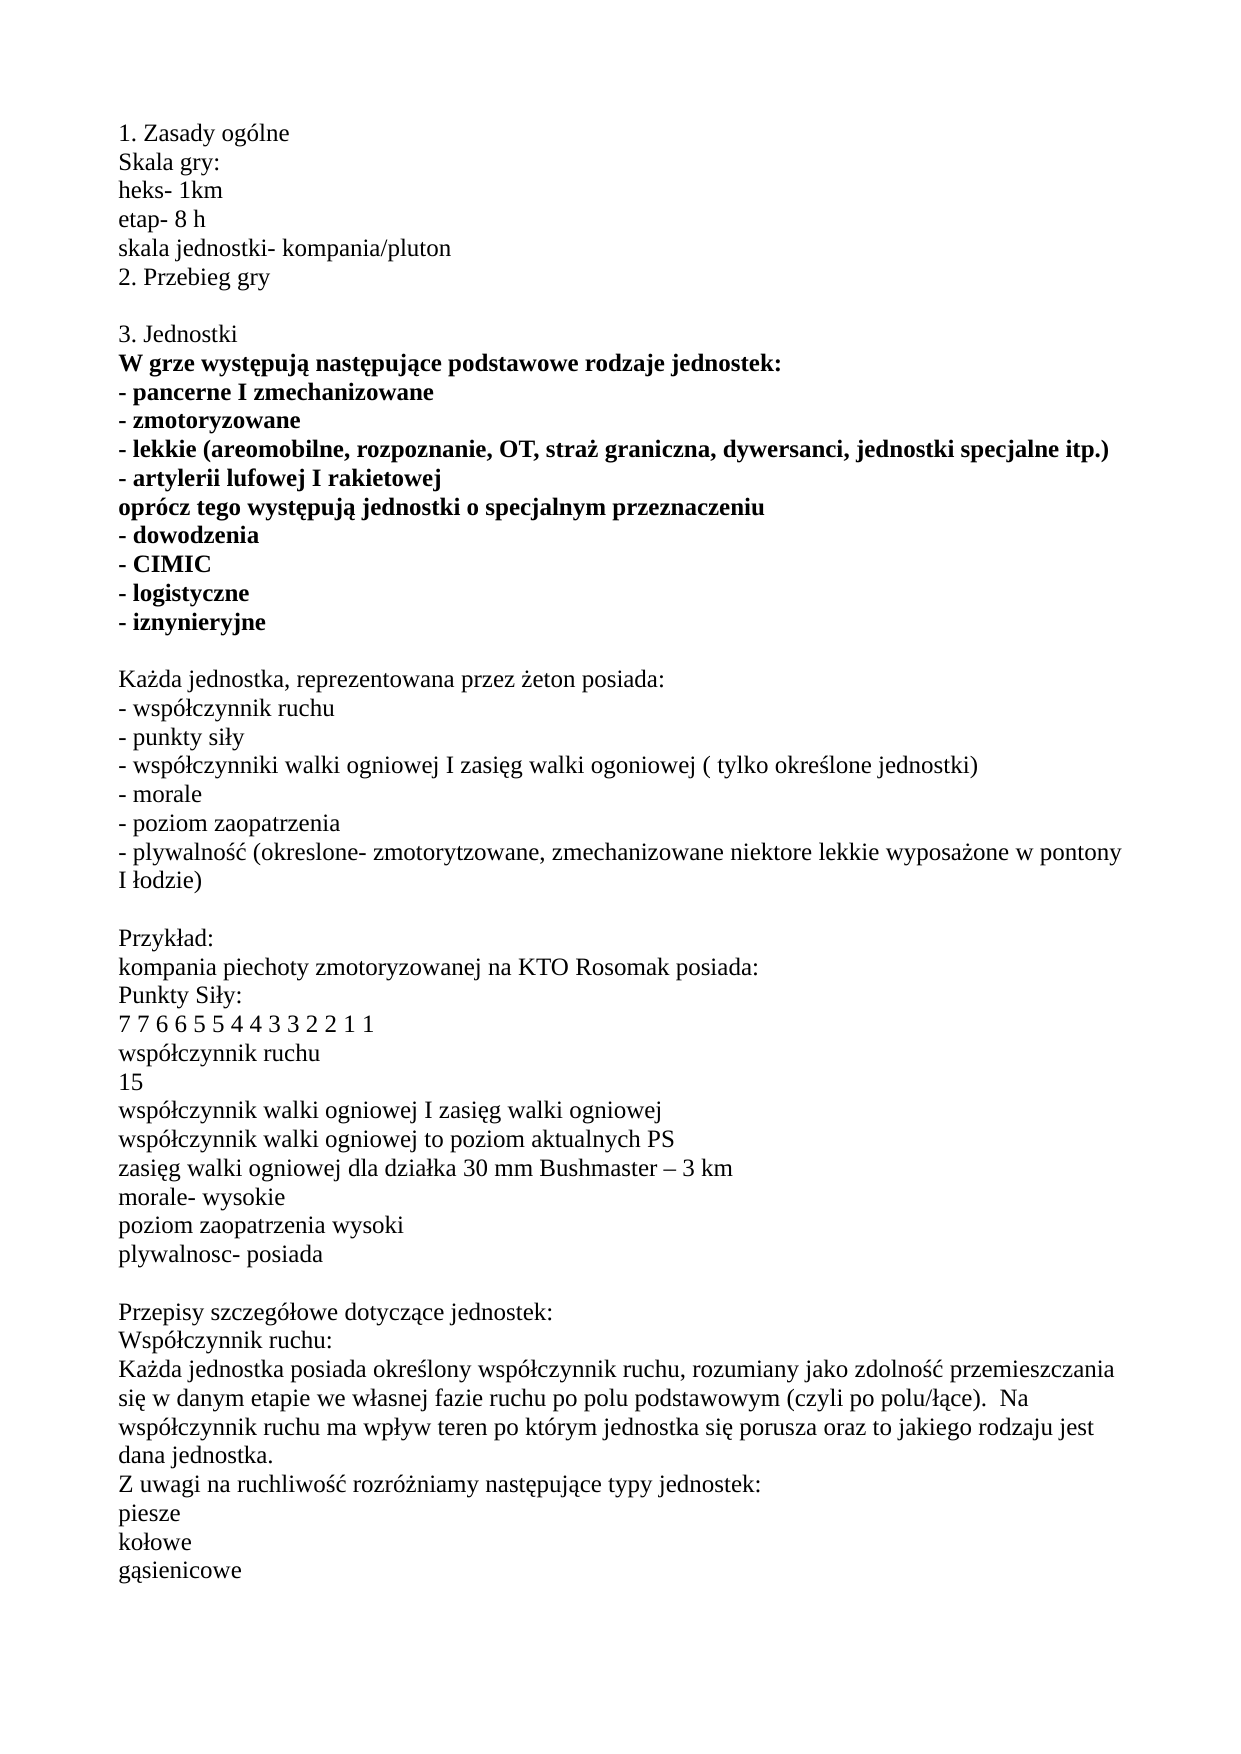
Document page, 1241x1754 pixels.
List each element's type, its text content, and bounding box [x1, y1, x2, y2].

text - lekkie (areomobilne, rozpoznanie, OT, straż graniczna, dywersanci, jednostki specjalne itp.) [118, 434, 1122, 463]
text współczynnik walki ogniowej I zasięg walki ogniowej [118, 1096, 1122, 1124]
text - plywalność (okreslone- zmotorytzowane, zmechanizowane niektore lekkie wyposażone w pontony I łodzie) [118, 837, 1122, 894]
text - poziom zaopatrzenia [118, 808, 1122, 837]
text 15 [118, 1067, 1122, 1096]
text - artylerii lufowej I rakietowej [118, 463, 1122, 492]
text współczynnik walki ogniowej to poziom aktualnych PS [118, 1124, 1122, 1153]
text - iznynieryjne [118, 607, 1122, 636]
text Współczynnik ruchu: [118, 1326, 1122, 1354]
text piesze [118, 1498, 1122, 1527]
text skala jednostki- kompania/pluton [118, 233, 1122, 262]
text etap- 8 h [118, 204, 1122, 233]
text Przykład: [118, 923, 1122, 952]
text Przepisy szczegółowe dotyczące jednostek: [118, 1297, 1122, 1326]
text kołowe [118, 1527, 1122, 1556]
text poziom zaopatrzenia wysoki [118, 1211, 1122, 1239]
text - CIMIC [118, 549, 1122, 578]
text 2. Przebieg gry [118, 262, 1122, 291]
text - współczynniki walki ogniowej I zasięg walki ogoniowej ( tylko określone jednostki) [118, 751, 1122, 779]
text 3. Jednostki [118, 319, 1122, 348]
text heks- 1km [118, 176, 1122, 204]
text Każda jednostka posiada określony współczynnik ruchu, rozumiany jako zdolność przemieszczania się w danym etapie we własnej fazie ruchu po polu podstawowym (czyli po polu/łące). Na współczynnik ruchu ma wpływ teren po którym jednostka się porusza oraz to jakiego rodzaju jest dana jednostka. [118, 1354, 1122, 1469]
text współczynnik ruchu [118, 1038, 1122, 1067]
text gąsienicowe [118, 1556, 1122, 1584]
text - pancerne I zmechanizowane [118, 377, 1122, 406]
text - dowodzenia [118, 521, 1122, 549]
text - zmotoryzowane [118, 406, 1122, 434]
text W grze występują następujące podstawowe rodzaje jednostek: [118, 348, 1122, 377]
text zasięg walki ogniowej dla działka 30 mm Bushmaster – 3 km [118, 1153, 1122, 1182]
text Każda jednostka, reprezentowana przez żeton posiada: [118, 664, 1122, 693]
text - logistyczne [118, 578, 1122, 607]
text 7 7 6 6 5 5 4 4 3 3 2 2 1 1 [118, 1009, 1122, 1038]
text - morale [118, 779, 1122, 808]
text - współczynnik ruchu [118, 693, 1122, 722]
text 1. Zasady ogólne [118, 118, 1122, 147]
text Punkty Siły: [118, 981, 1122, 1009]
text - punkty siły [118, 722, 1122, 751]
text plywalnosc- posiada [118, 1239, 1122, 1268]
text kompania piechoty zmotoryzowanej na KTO Rosomak posiada: [118, 952, 1122, 981]
text Skala gry: [118, 147, 1122, 176]
text morale- wysokie [118, 1182, 1122, 1211]
text oprócz tego występują jednostki o specjalnym przeznaczeniu [118, 492, 1122, 521]
text Z uwagi na ruchliwość rozróżniamy następujące typy jednostek: [118, 1469, 1122, 1498]
